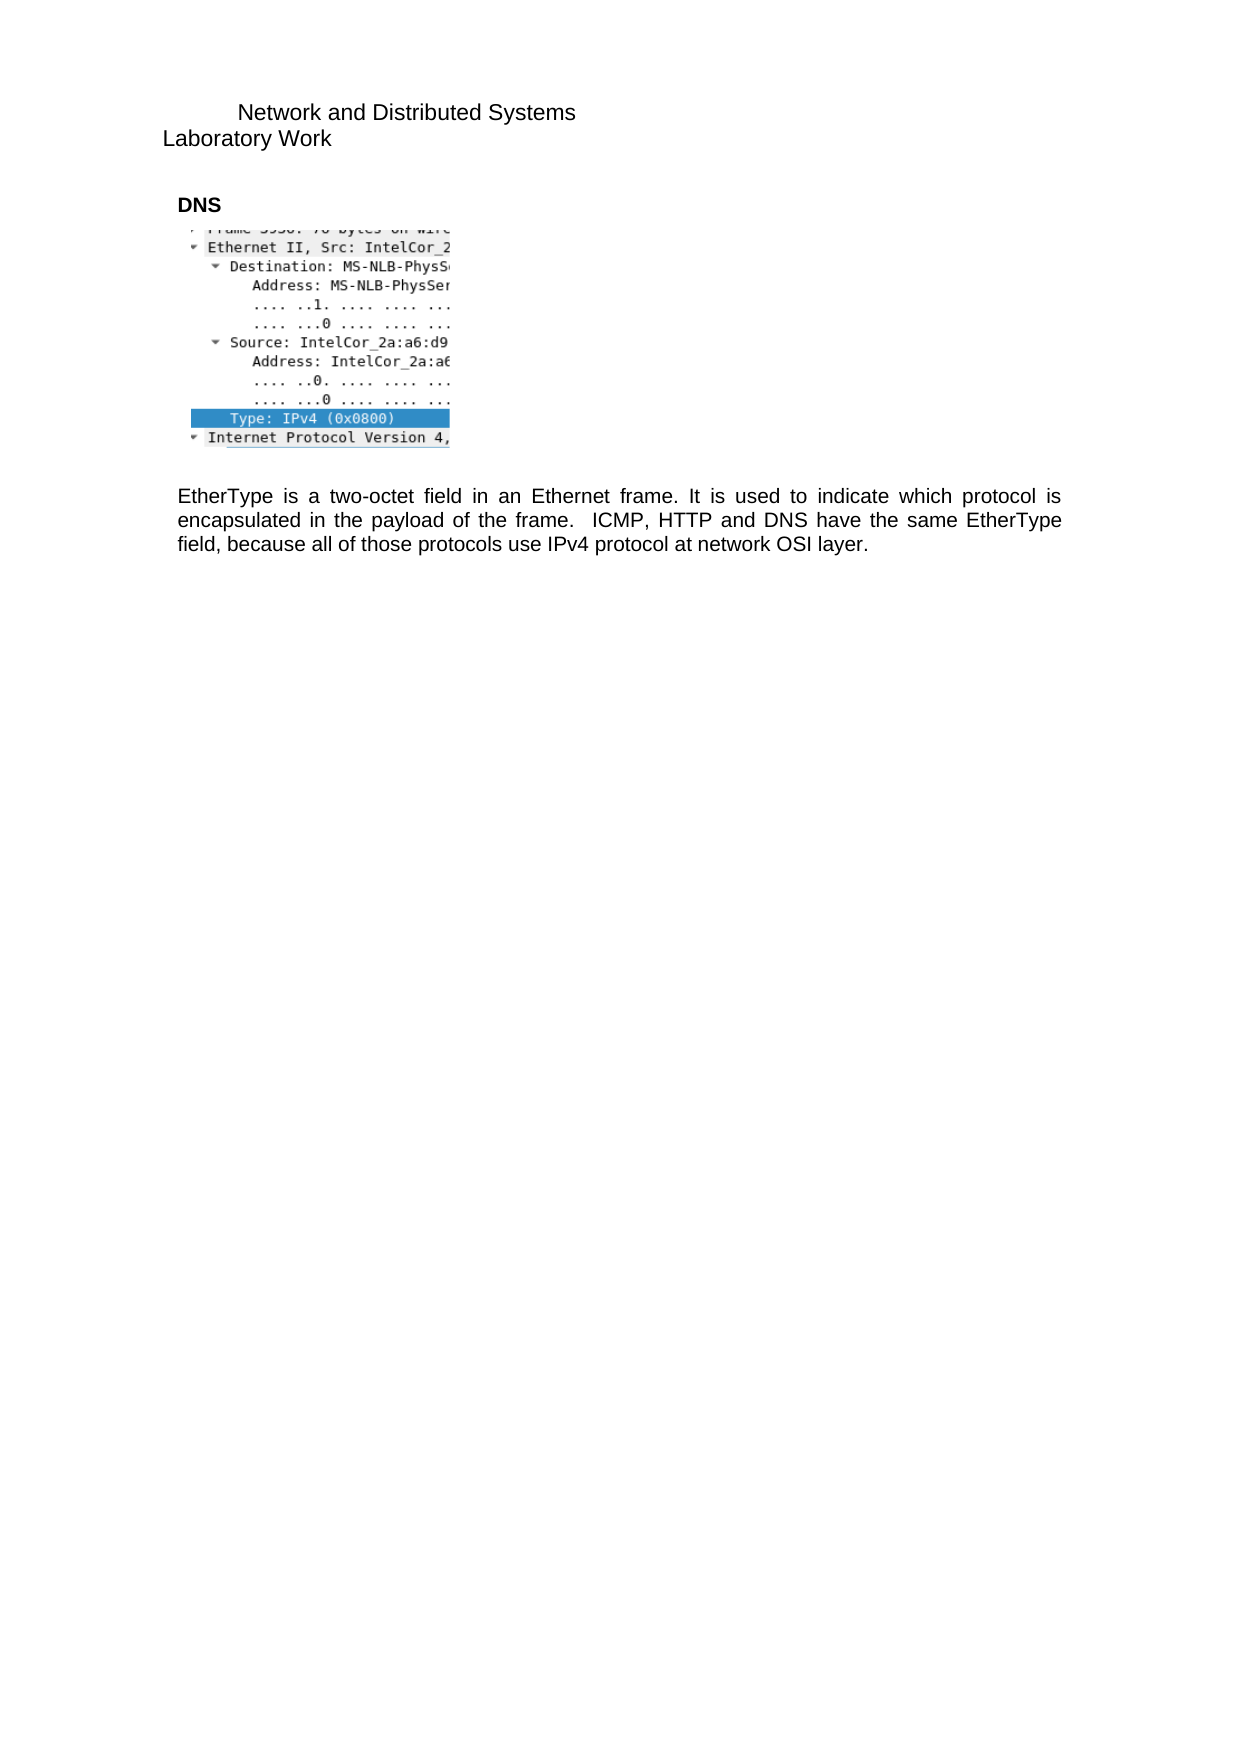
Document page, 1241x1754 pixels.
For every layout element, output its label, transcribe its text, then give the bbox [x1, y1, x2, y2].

picture [191, 230, 450, 448]
text DNS [177, 193, 1063, 217]
text EtherType is a two-octet field in an Ethernet frame. It is used to indicate which protocol is encapsulated in the payload of the frame. ICMP, HTTP and DNS have the same EtherType field, because all of those protocols use IPv4 protocol at network OSI layer. [177, 484, 1063, 556]
